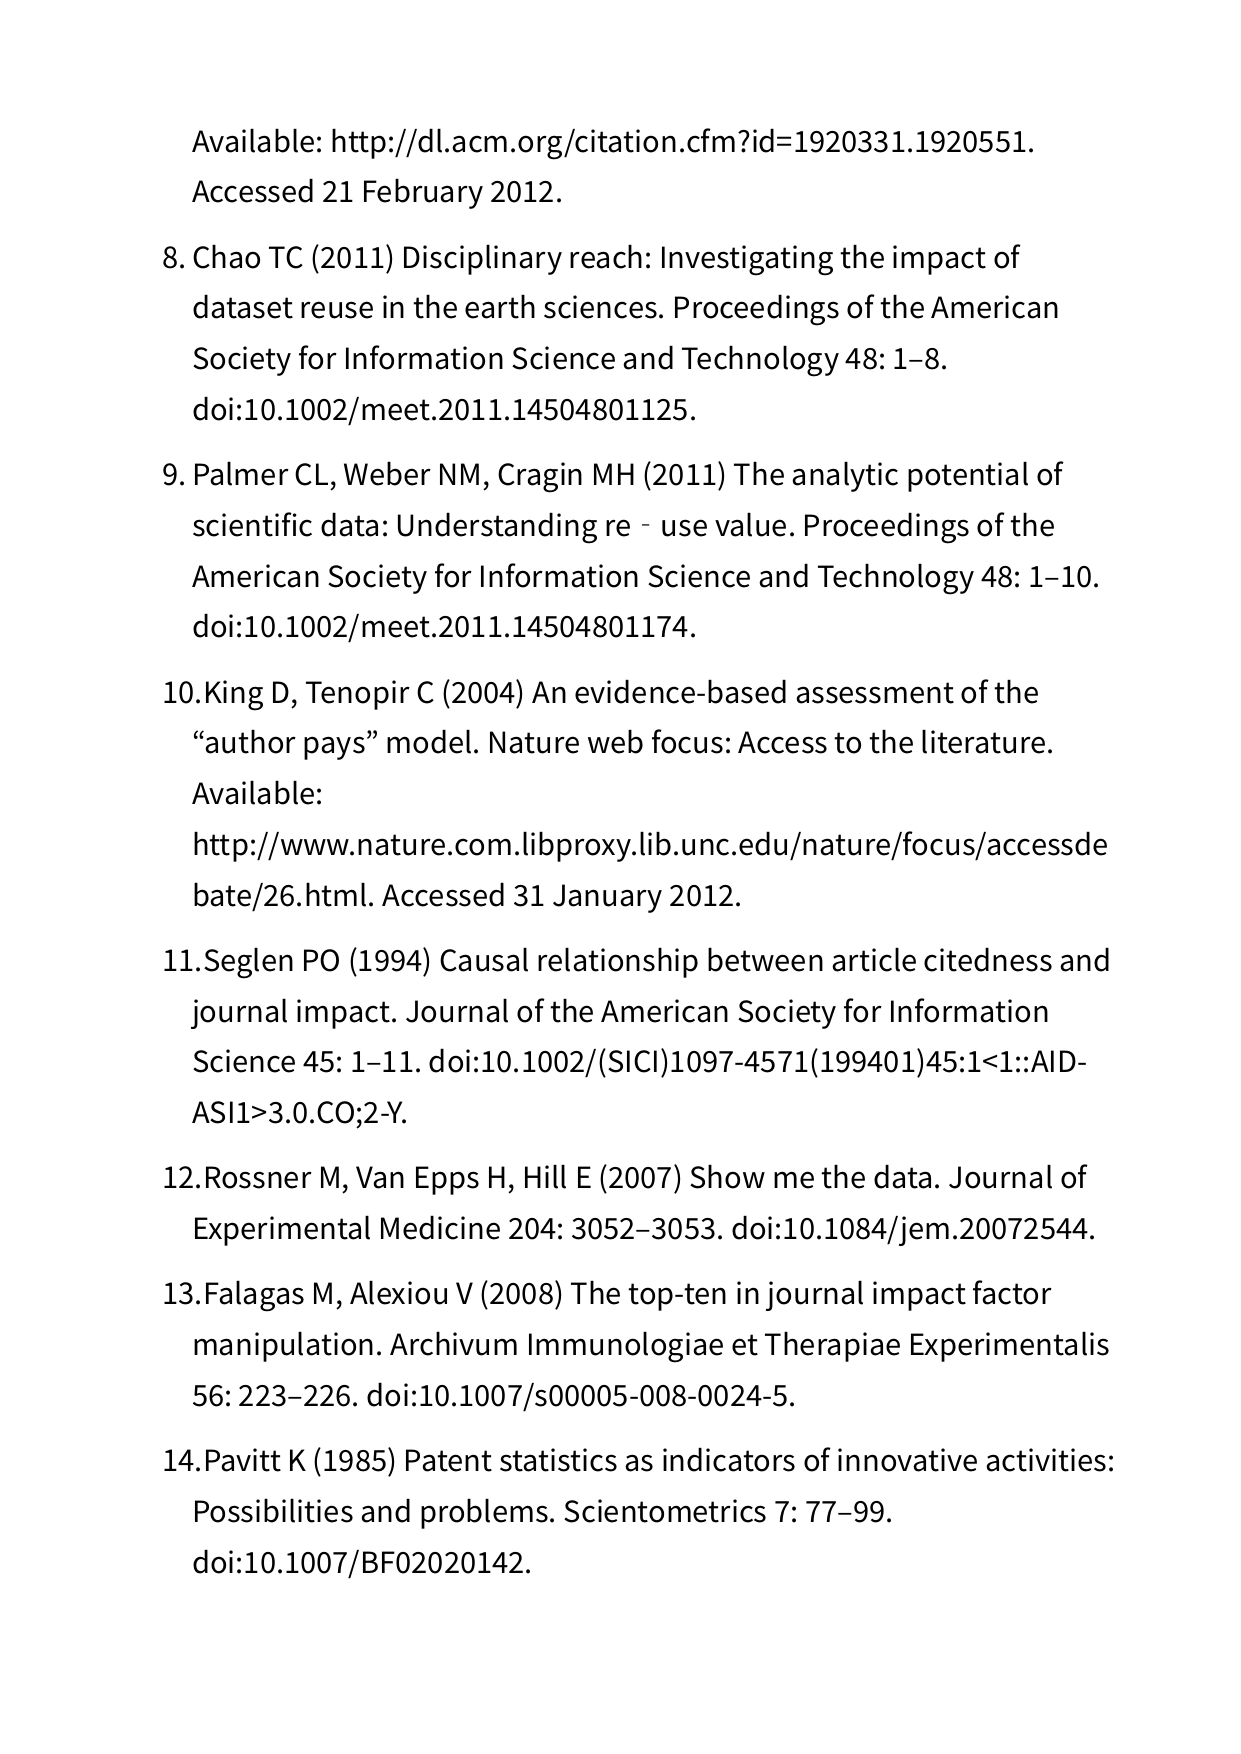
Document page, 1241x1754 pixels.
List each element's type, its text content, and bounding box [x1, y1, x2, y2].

list Chao TC (2011) Disciplinary reach: Investigating the impact of dataset reuse in the earth sciences. Proceedings of the American Society for Information Science and Technology 48: 1–8. doi:10.1002/meet.2011.14504801125. [162, 234, 1122, 429]
list Available: http://dl.acm.org/citation.cfm?id=1920331.1920551. Accessed 21 February 2012. [162, 118, 1122, 211]
list Palmer CL, Weber NM, Cragin MH (2011) The analytic potential of scientific data: Understanding re‐use value. Proceedings of the American Society for Information Science and Technology 48: 1–10. doi:10.1002/meet.2011.14504801174. [162, 452, 1122, 646]
list Pavitt K (1985) Patent statistics as indicators of innovative activities: Possibilities and problems. Scientometrics 7: 77–99. doi:10.1007/BF02020142. [162, 1438, 1122, 1581]
list Falagas M, Alexiou V (2008) The top-ten in journal impact factor manipulation. Archivum Immunologiae et Therapiae Experimentalis 56: 223–226. doi:10.1007/s00005-008-0024-5. [162, 1271, 1122, 1415]
list King D, Tenopir C (2004) An evidence-based assessment of the “author pays” model. Nature web focus: Access to the literature. Available: http://www.nature.com.libproxy.lib.unc.edu/nature/focus/accessdebate/26.html. Accessed 31 January 2012. [162, 669, 1122, 914]
list Seglen PO (1994) Causal relationship between article citedness and journal impact. Journal of the American Society for Information Science 45: 1–11. doi:10.1002/(SICI)1097-4571(199401)45:1<1::AID-ASI1>3.0.CO;2-Y. [162, 937, 1122, 1132]
list Rossner M, Van Epps H, Hill E (2007) Show me the data. Journal of Experimental Medicine 204: 3052–3053. doi:10.1084/jem.20072544. [162, 1155, 1122, 1248]
